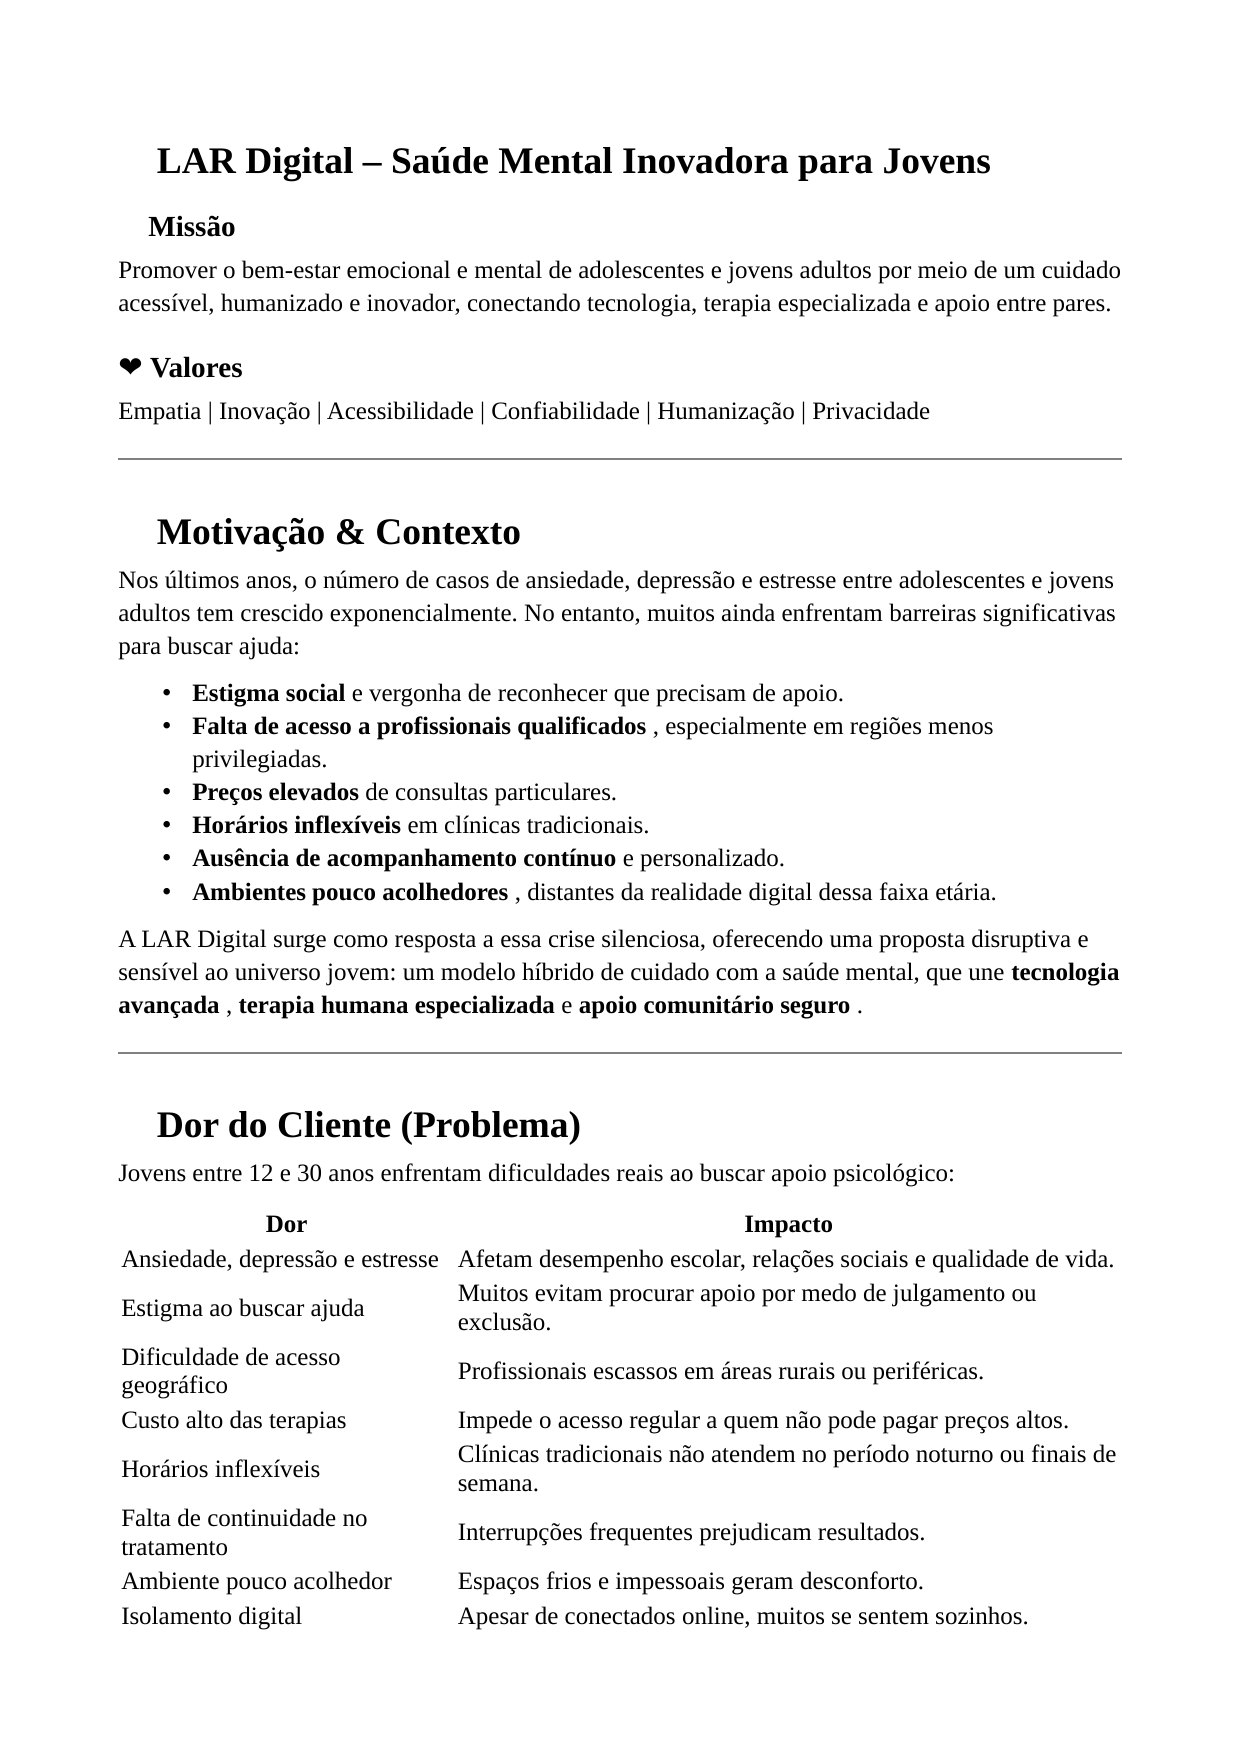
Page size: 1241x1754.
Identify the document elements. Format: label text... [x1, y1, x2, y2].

list Ausência de acompanhamento contínuo e personalizado. [162, 843, 1122, 872]
table_cell Horários inflexíveis [118, 1437, 455, 1500]
table_cell Estigma ao buscar ajuda [118, 1275, 455, 1339]
table_cell Custo alto das terapias [118, 1402, 455, 1437]
table_header Dor [118, 1206, 455, 1241]
subtitle 🌿 LAR Digital – Saúde Mental Inovadora para Jovens [118, 139, 1122, 182]
table_cell Apesar de conectados online, muitos se sentem sozinhos. [455, 1598, 1122, 1632]
list Estigma social e vergonha de reconhecer que precisam de apoio. [162, 678, 1122, 707]
text Empatia | Inovação | Acessibilidade | Confiabilidade | Humanização | Privacidade [118, 396, 1122, 425]
list Preços elevados de consultas particulares. [162, 777, 1122, 806]
table_cell Espaços frios e impessoais geram desconforto. [455, 1563, 1122, 1598]
list Falta de acesso a profissionais qualificados , especialmente em regiões menos privilegiadas. [162, 711, 1122, 773]
table_cell Ambiente pouco acolhedor [118, 1563, 455, 1598]
table_header Impacto [455, 1206, 1122, 1241]
text Nos últimos anos, o número de casos de ansiedade, depressão e estresse entre adolescentes e jovens adultos tem crescido exponencialmente. No entanto, muitos ainda enfrentam barreiras significativas para buscar ajuda: [118, 565, 1122, 659]
subtitle 🎯 Missão [118, 209, 1122, 243]
subtitle 💡 Motivação & Contexto [118, 509, 1122, 552]
subtitle 🧠 Dor do Cliente (Problema) [118, 1103, 1122, 1146]
table_cell Impede o acesso regular a quem não pode pagar preços altos. [455, 1402, 1122, 1437]
list Horários inflexíveis em clínicas tradicionais. [162, 811, 1122, 839]
list Ambientes pouco acolhedores , distantes da realidade digital dessa faixa etária. [162, 877, 1122, 905]
table_cell Dificuldade de acesso geográfico [118, 1339, 455, 1402]
text Promover o bem-estar emocional e mental de adolescentes e jovens adultos por meio de um cuidado acessível, humanizado e inovador, conectando tecnologia, terapia especializada e apoio entre pares. [118, 255, 1122, 317]
text A LAR Digital surge como resposta a essa crise silenciosa, oferecendo uma proposta disruptiva e sensível ao universo jovem: um modelo híbrido de cuidado com a saúde mental, que une tecnologia avançada , terapia humana especializada e apoio comunitário seguro . [118, 924, 1122, 1019]
table_cell Afetam desempenho escolar, relações sociais e qualidade de vida. [455, 1241, 1122, 1275]
table_cell Ansiedade, depressão e estresse [118, 1241, 455, 1275]
table_cell Isolamento digital [118, 1598, 455, 1632]
table_cell Interrupções frequentes prejudicam resultados. [455, 1500, 1122, 1563]
subtitle ❤️ Valores [118, 350, 1122, 384]
table_cell Falta de continuidade no tratamento [118, 1500, 455, 1563]
table_cell Profissionais escassos em áreas rurais ou periféricas. [455, 1339, 1122, 1402]
table_cell Muitos evitam procurar apoio por medo de julgamento ou exclusão. [455, 1275, 1122, 1339]
text Jovens entre 12 e 30 anos enfrentam dificuldades reais ao buscar apoio psicológico: [118, 1158, 1122, 1187]
table_cell Clínicas tradicionais não atendem no período noturno ou finais de semana. [455, 1437, 1122, 1500]
